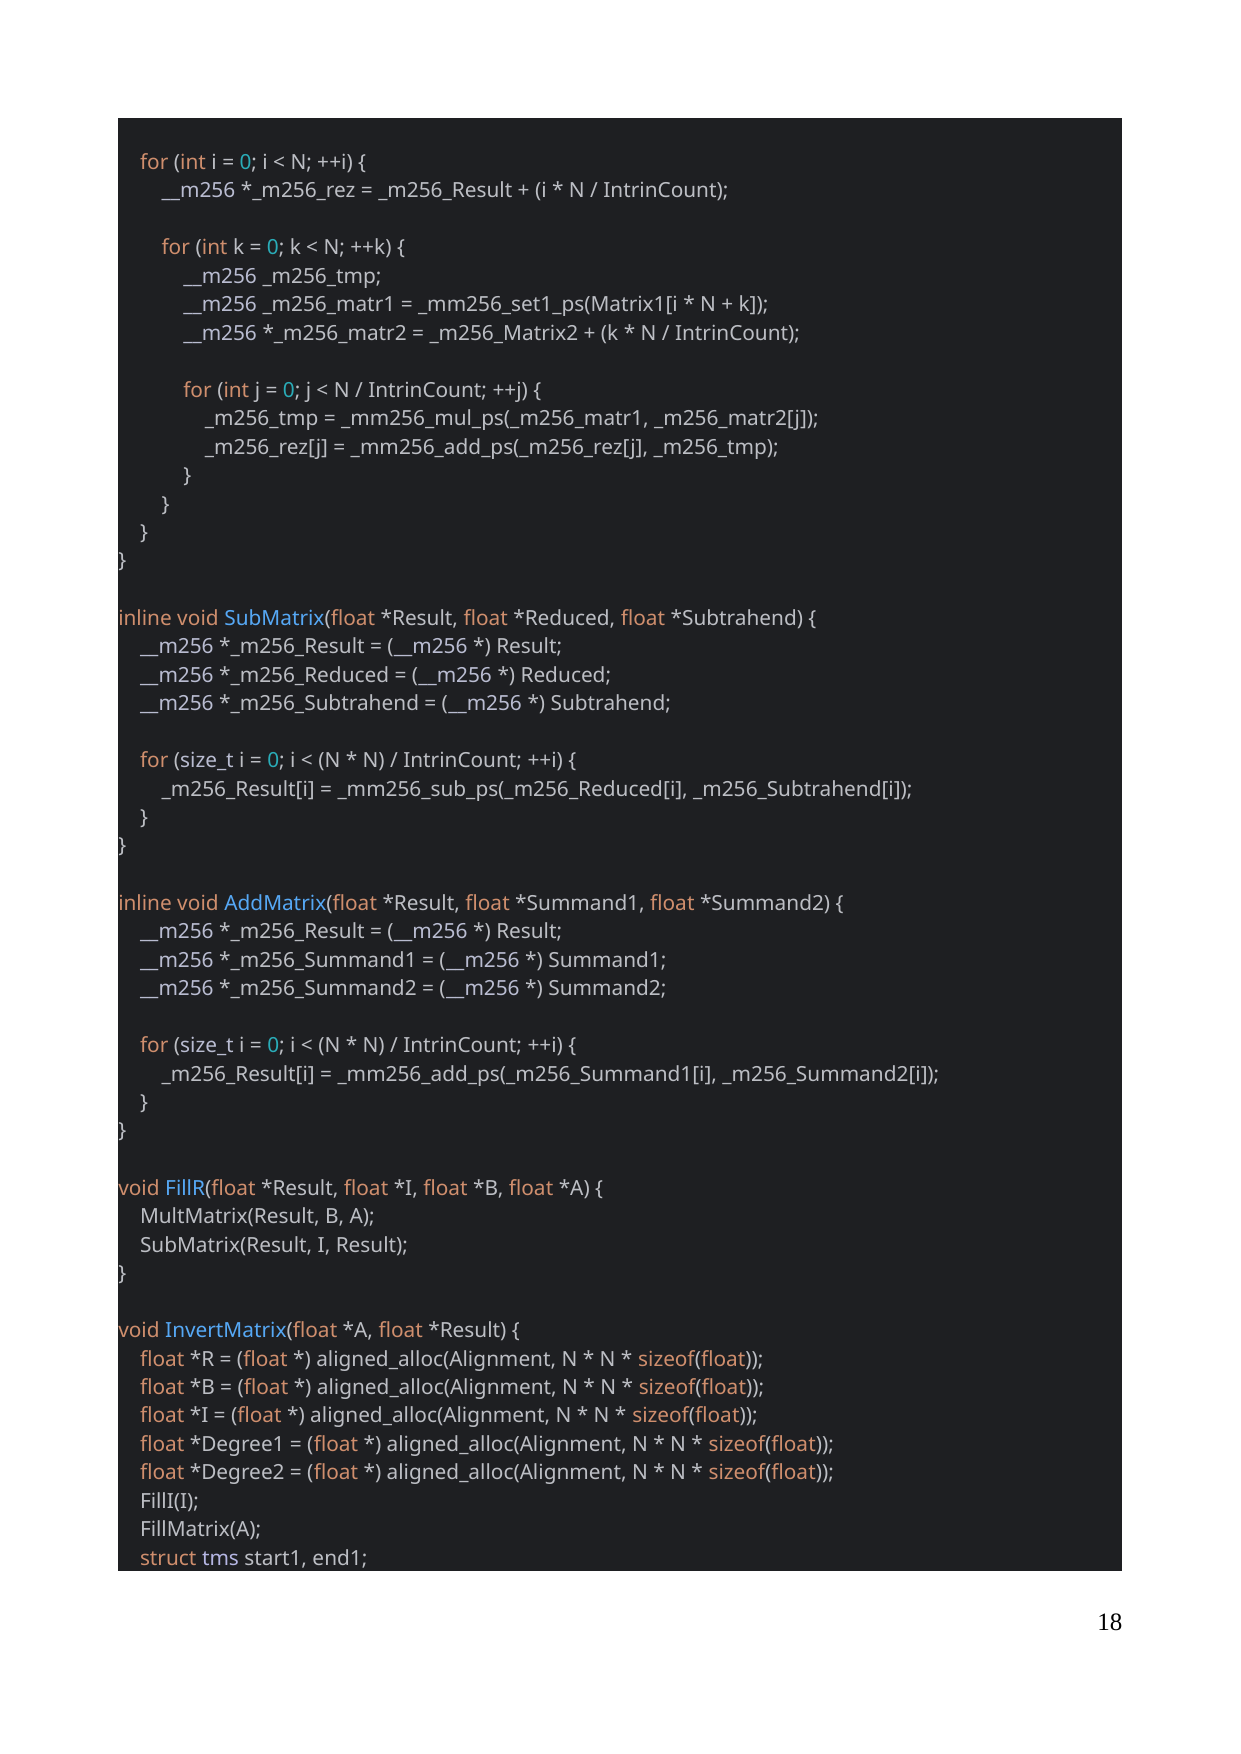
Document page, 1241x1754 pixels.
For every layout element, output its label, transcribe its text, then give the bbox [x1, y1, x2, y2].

text for (int i = 0; i < N; ++i) { __m256 *_m256_rez = _m256_Result + (i * N / IntrinCount); for (int k = 0; k < N; ++k) { __m256 _m256_tmp; __m256 _m256_matr1 = _mm256_set1_ps(Matrix1[i * N + k]); __m256 *_m256_matr2 = _m256_Matrix2 + (k * N / IntrinCount); for (int j = 0; j < N / IntrinCount; ++j) { _m256_tmp = _mm256_mul_ps(_m256_matr1, _m256_matr2[j]); _m256_rez[j] = _mm256_add_ps(_m256_rez[j], _m256_tmp); } } } } inline void SubMatrix(float *Result, float *Reduced, float *Subtrahend) { __m256 *_m256_Result = (__m256 *) Result; __m256 *_m256_Reduced = (__m256 *) Reduced; __m256 *_m256_Subtrahend = (__m256 *) Subtrahend; for (size_t i = 0; i < (N * N) / IntrinCount; ++i) { _m256_Result[i] = _mm256_sub_ps(_m256_Reduced[i], _m256_Subtrahend[i]); } } inline void AddMatrix(float *Result, float *Summand1, float *Summand2) { __m256 *_m256_Result = (__m256 *) Result; __m256 *_m256_Summand1 = (__m256 *) Summand1; __m256 *_m256_Summand2 = (__m256 *) Summand2; for (size_t i = 0; i < (N * N) / IntrinCount; ++i) { _m256_Result[i] = _mm256_add_ps(_m256_Summand1[i], _m256_Summand2[i]); } } void FillR(float *Result, float *I, float *B, float *A) { MultMatrix(Result, B, A); SubMatrix(Result, I, Result); } void InvertMatrix(float *A, float *Result) { float *R = (float *) aligned_alloc(Alignment, N * N * sizeof(float)); float *B = (float *) aligned_alloc(Alignment, N * N * sizeof(float)); float *I = (float *) aligned_alloc(Alignment, N * N * sizeof(float)); float *Degree1 = (float *) aligned_alloc(Alignment, N * N * sizeof(float)); float *Degree2 = (float *) aligned_alloc(Alignment, N * N * sizeof(float)); FillI(I); FillMatrix(A); struct tms start1, end1; [118, 118, 1122, 1571]
